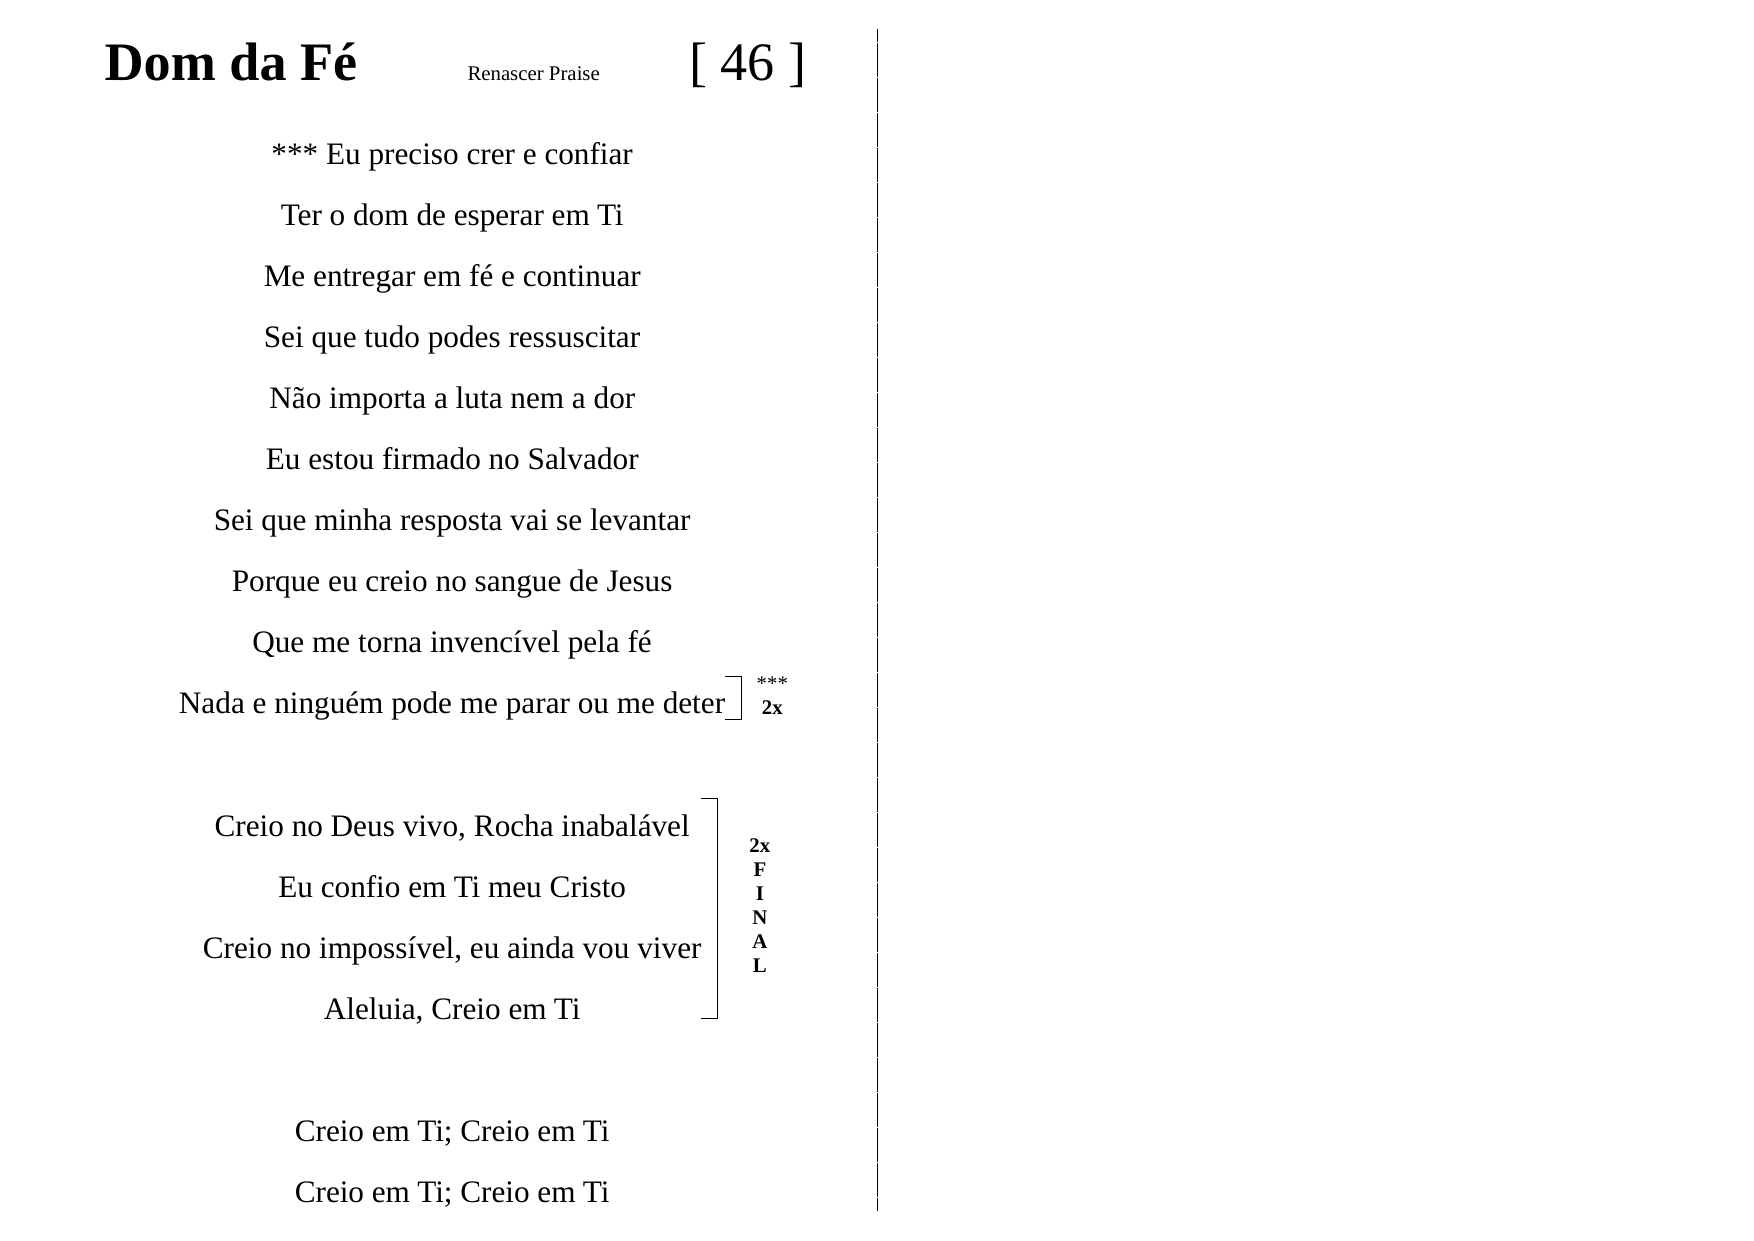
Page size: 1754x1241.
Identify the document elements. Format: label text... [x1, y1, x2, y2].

text Eu estou firmado no Salvador [29, 441, 875, 476]
text [718, 807, 875, 843]
text Eu confio em Ti meu Cristo [29, 868, 717, 904]
text Dom da Fé Renascer Praise [ 46 ] [29, 29, 875, 92]
text Aleluia, Creio em Ti [29, 990, 875, 1026]
text Sei que minha resposta vai se levantar [29, 502, 875, 537]
text Sei que tudo podes ressuscitar [29, 318, 875, 354]
text Creio no impossível, eu ainda vou viver [29, 929, 717, 965]
text *** Eu preciso crer e confiar [29, 135, 875, 171]
text Creio no Deus vivo, Rocha inabalável [29, 807, 717, 843]
text Creio em Ti; Creio em Ti [29, 1112, 875, 1148]
text Que me torna invencível pela fé [29, 624, 875, 659]
text Me entregar em fé e continuar [29, 257, 875, 293]
text Creio em Ti; Creio em Ti [29, 1173, 875, 1209]
text Não importa a luta nem a dor [29, 379, 875, 415]
text Creio no impossível, eu ainda vou viver [718, 929, 875, 965]
text Ter o dom de esperar em Ti [29, 196, 875, 232]
text Nada e ninguém pode me parar ou me deter [29, 685, 875, 721]
text Eu confio em Ti meu Cristo [718, 868, 875, 904]
text Porque eu creio no sangue de Jesus [29, 563, 875, 598]
